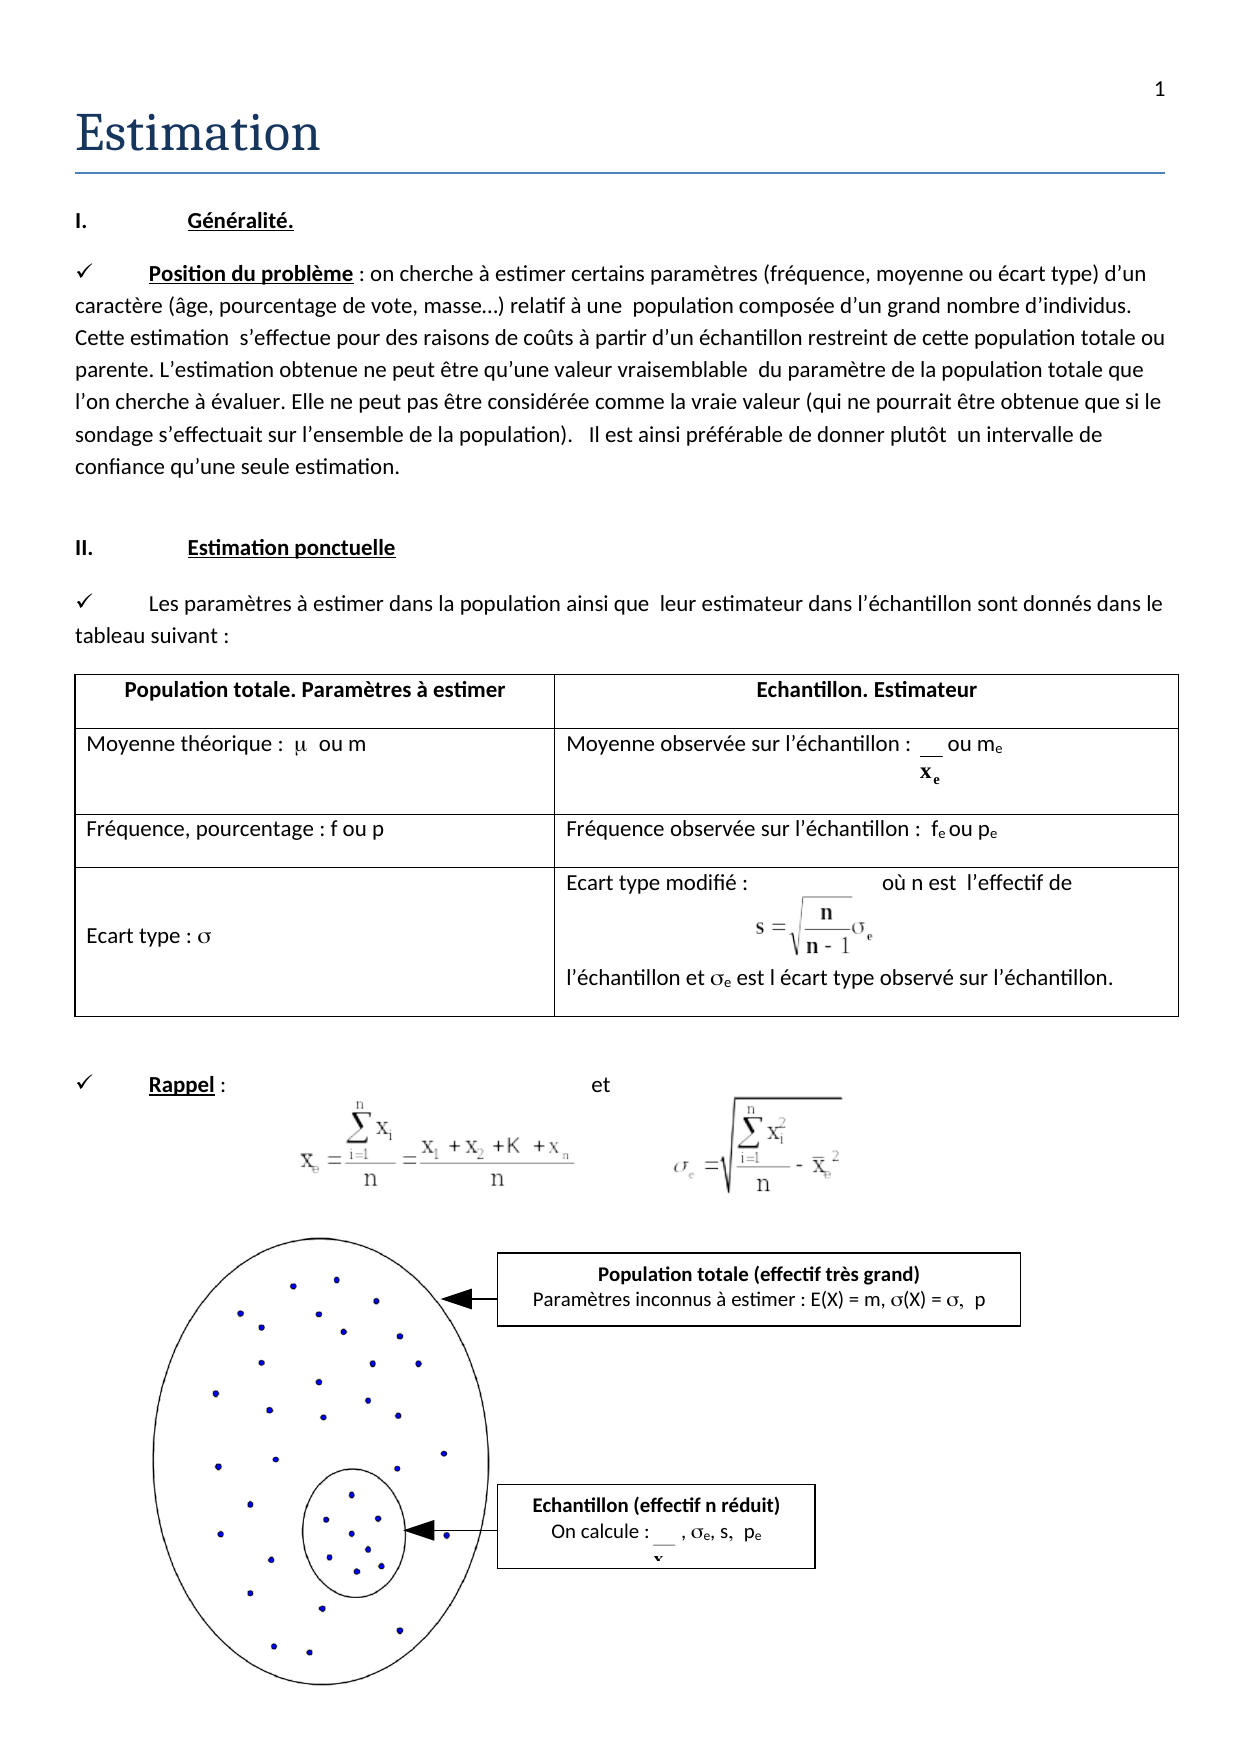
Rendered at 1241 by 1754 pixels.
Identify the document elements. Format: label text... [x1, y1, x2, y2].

list Rappel : et [75, 1070, 1165, 1197]
table_header Echantillon. Estimateur [555, 675, 1178, 728]
table_cell Fréquence observée sur l’échantillon : fe ou pe [555, 815, 1178, 867]
table_cell Moyenne théorique : ou m [76, 729, 554, 813]
table_cell Moyenne observée sur l’échantillon : ou me [555, 729, 1178, 813]
list Les paramètres à estimer dans la population ainsi que leur estimateur dans l’échantillon sont donnés dans le tableau suivant : [75, 589, 1165, 649]
table_cell Ecart type modifié : où n est l’effectif de l’échantillon et e est l écart type observé sur l’échantillon. [555, 868, 1178, 1016]
list Estimation ponctuelle [75, 533, 1165, 561]
text Population totale (effectif très grand) [513, 1261, 1004, 1287]
text Echantillon (effectif n réduit) [513, 1492, 799, 1518]
list Généralité. [75, 206, 1165, 234]
table_cell Ecart type :  [76, 868, 554, 1016]
list Position du problème : on cherche à estimer certains paramètres (fréquence, moyenne ou écart type) d’un caractère (âge, pourcentage de vote, masse…) relatif à une population composée d’un grand nombre d’individus. Cette estimation s’effectue pour des raisons de coûts à partir d’un échantillon restreint de cette population totale ou parente. L’estimation obtenue ne peut être qu’une valeur vraisemblable du paramètre de la population totale que l’on cherche à évaluer. Elle ne peut pas être considérée comme la vraie valeur (qui ne pourrait être obtenue que si le sondage s’effectuait sur l’ensemble de la population). Il est ainsi préférable de donner plutôt un intervalle de confiance qu’une seule estimation. [75, 259, 1165, 480]
title Estimation [75, 102, 1165, 172]
table_header Population totale. Paramètres à estimer [76, 675, 554, 728]
text On calcule :, e, spe [513, 1518, 799, 1560]
table_cell Fréquence, pourcentage : f ou p [76, 815, 554, 867]
text Paramètres inconnus à estimer : E(X) = m, (X) = p [513, 1287, 1004, 1312]
